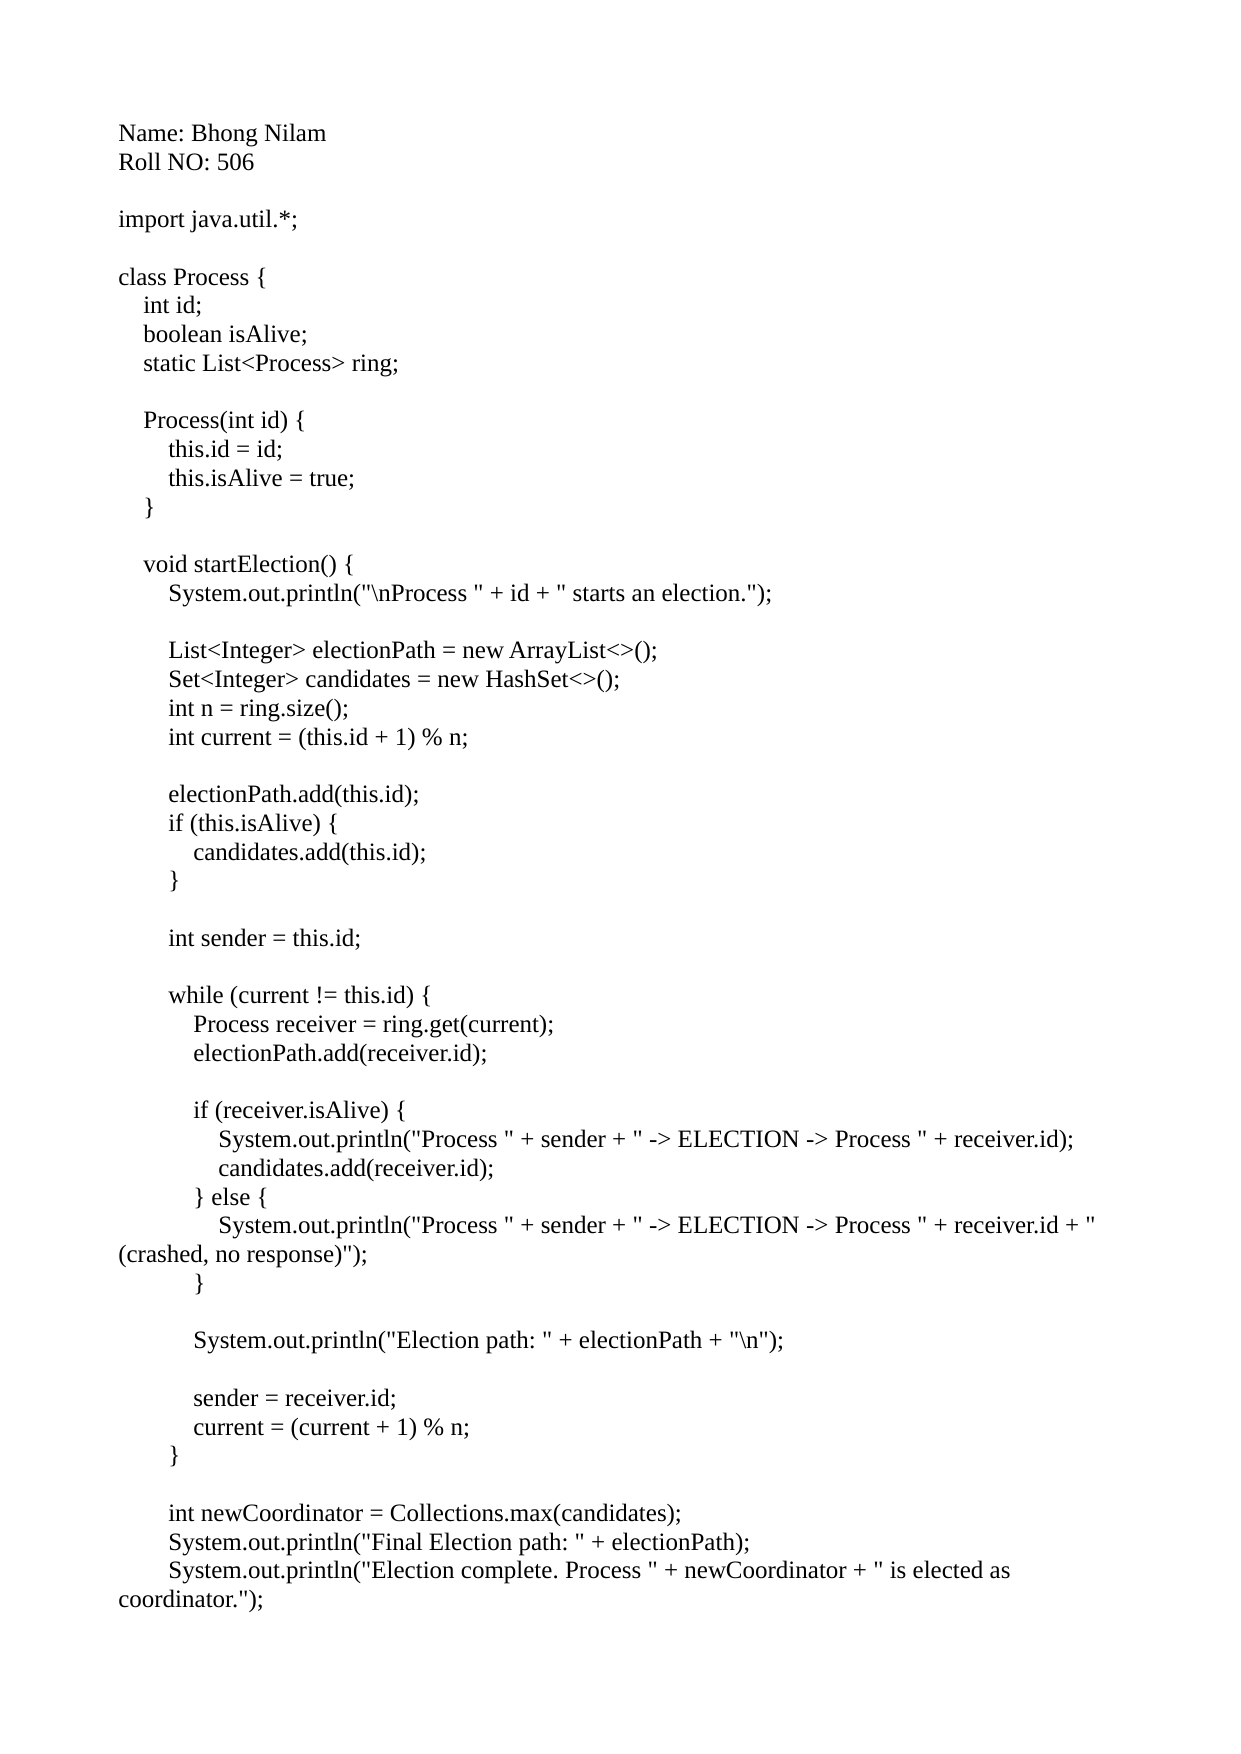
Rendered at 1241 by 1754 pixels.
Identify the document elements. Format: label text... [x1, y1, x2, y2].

text if (receiver.isAlive) { [118, 1096, 1122, 1124]
text electionPath.add(receiver.id); [118, 1038, 1122, 1067]
text electionPath.add(this.id); [118, 779, 1122, 808]
text System.out.println("Election path: " + electionPath + "\n"); [118, 1326, 1122, 1354]
text System.out.println("Final Election path: " + electionPath); [118, 1527, 1122, 1556]
text Name: Bhong Nilam [118, 118, 1122, 147]
text this.isAlive = true; [118, 463, 1122, 492]
text import java.util.*; [118, 204, 1122, 233]
text int sender = this.id; [118, 923, 1122, 952]
text } else { [118, 1182, 1122, 1211]
text Process(int id) { [118, 406, 1122, 434]
text Roll NO: 506 [118, 147, 1122, 176]
text System.out.println("\nProcess " + id + " starts an election."); [118, 578, 1122, 607]
text int newCoordinator = Collections.max(candidates); [118, 1498, 1122, 1527]
text int id; [118, 291, 1122, 319]
text List<Integer> electionPath = new ArrayList<>(); [118, 636, 1122, 664]
text } [118, 1268, 1122, 1297]
text current = (current + 1) % n; [118, 1412, 1122, 1441]
text System.out.println("Election complete. Process " + newCoordinator + " is elected as coordinator."); [118, 1556, 1122, 1613]
text Set<Integer> candidates = new HashSet<>(); [118, 664, 1122, 693]
text this.id = id; [118, 434, 1122, 463]
text int current = (this.id + 1) % n; [118, 722, 1122, 751]
text void startElection() { [118, 549, 1122, 578]
text int n = ring.size(); [118, 693, 1122, 722]
text candidates.add(this.id); [118, 837, 1122, 866]
text static List<Process> ring; [118, 348, 1122, 377]
text while (current != this.id) { [118, 981, 1122, 1009]
text } [118, 866, 1122, 894]
text System.out.println("Process " + sender + " -> ELECTION -> Process " + receiver.id + " (crashed, no response)"); [118, 1211, 1122, 1268]
text candidates.add(receiver.id); [118, 1153, 1122, 1182]
text } [118, 1441, 1122, 1469]
text boolean isAlive; [118, 319, 1122, 348]
text } [118, 492, 1122, 521]
text sender = receiver.id; [118, 1383, 1122, 1412]
text class Process { [118, 262, 1122, 291]
text System.out.println("Process " + sender + " -> ELECTION -> Process " + receiver.id); [118, 1124, 1122, 1153]
text Process receiver = ring.get(current); [118, 1009, 1122, 1038]
text if (this.isAlive) { [118, 808, 1122, 837]
